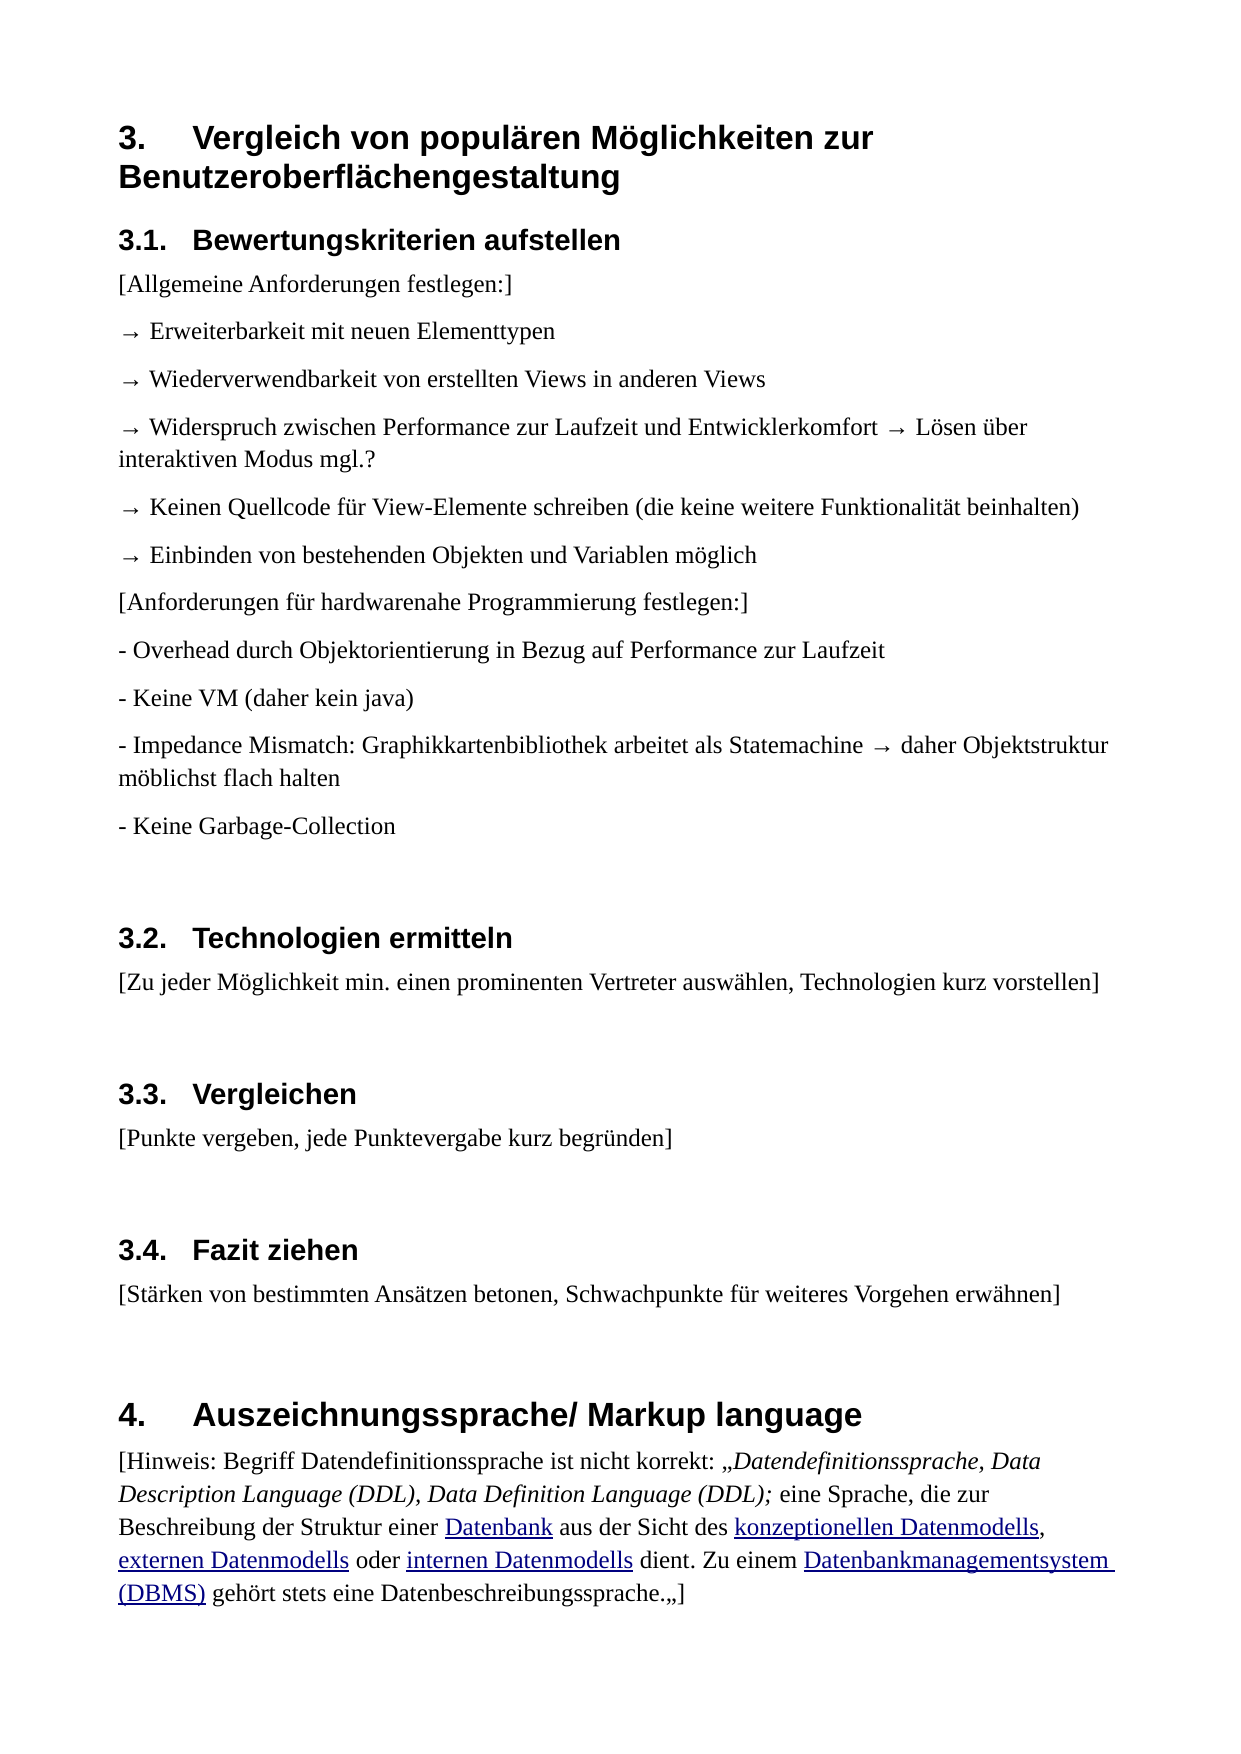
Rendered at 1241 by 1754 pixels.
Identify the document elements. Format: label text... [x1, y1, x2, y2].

text → Wiederverwendbarkeit von erstellten Views in anderen Views [118, 364, 1122, 393]
text → Keinen Quellcode für View-Elemente schreiben (die keine weitere Funktionalität beinhalten) [118, 492, 1122, 521]
text [Allgemeine Anforderungen festlegen:] [118, 269, 1122, 297]
text - Keine Garbage-Collection [118, 811, 1122, 839]
subtitle Vergleichen [118, 1077, 1122, 1110]
subtitle Bewertungskriterien aufstellen [118, 222, 1122, 256]
text [Stärken von bestimmten Ansätzen betonen, Schwachpunkte für weiteres Vorgehen erwähnen] [118, 1279, 1122, 1308]
text [Zu jeder Möglichkeit min. einen prominenten Vertreter auswählen, Technologien kurz vorstellen] [118, 967, 1122, 996]
subtitle Vergleich von populären Möglichkeiten zur Benutzeroberflächengestaltung [118, 118, 1122, 195]
subtitle Auszeichnungssprache/ Markup language [118, 1395, 1122, 1434]
text [Anforderungen für hardwarenahe Programmierung festlegen:] [118, 587, 1122, 616]
text → Erweiterbarkeit mit neuen Elementtypen [118, 316, 1122, 345]
text - Overhead durch Objektorientierung in Bezug auf Performance zur Laufzeit [118, 635, 1122, 664]
subtitle Technologien ermitteln [118, 921, 1122, 954]
subtitle Fazit ziehen [118, 1233, 1122, 1266]
text [Hinweis: Begriff Datendefinitionssprache ist nicht korrekt: „Datendefinitionssprache, Data Description Language (DDL), Data Definition Language (DDL); eine Sprache, die zur Beschreibung der Struktur einer Datenbank aus der Sicht des konzeptionellen Datenmodells, externen Datenmodells oder internen Datenmodells dient. Zu einem Datenbankmanagementsystem (DBMS) gehört stets eine Datenbeschreibungssprache.„] [118, 1446, 1122, 1607]
text - Impedance Mismatch: Graphikkartenbibliothek arbeitet als Statemachine → daher Objektstruktur möblichst flach halten [118, 730, 1122, 792]
text [Punkte vergeben, jede Punktevergabe kurz begründen] [118, 1123, 1122, 1152]
text → Widerspruch zwischen Performance zur Laufzeit und Entwicklerkomfort → Lösen über interaktiven Modus mgl.? [118, 412, 1122, 473]
text → Einbinden von bestehenden Objekten und Variablen möglich [118, 540, 1122, 568]
text - Keine VM (daher kein java) [118, 683, 1122, 711]
